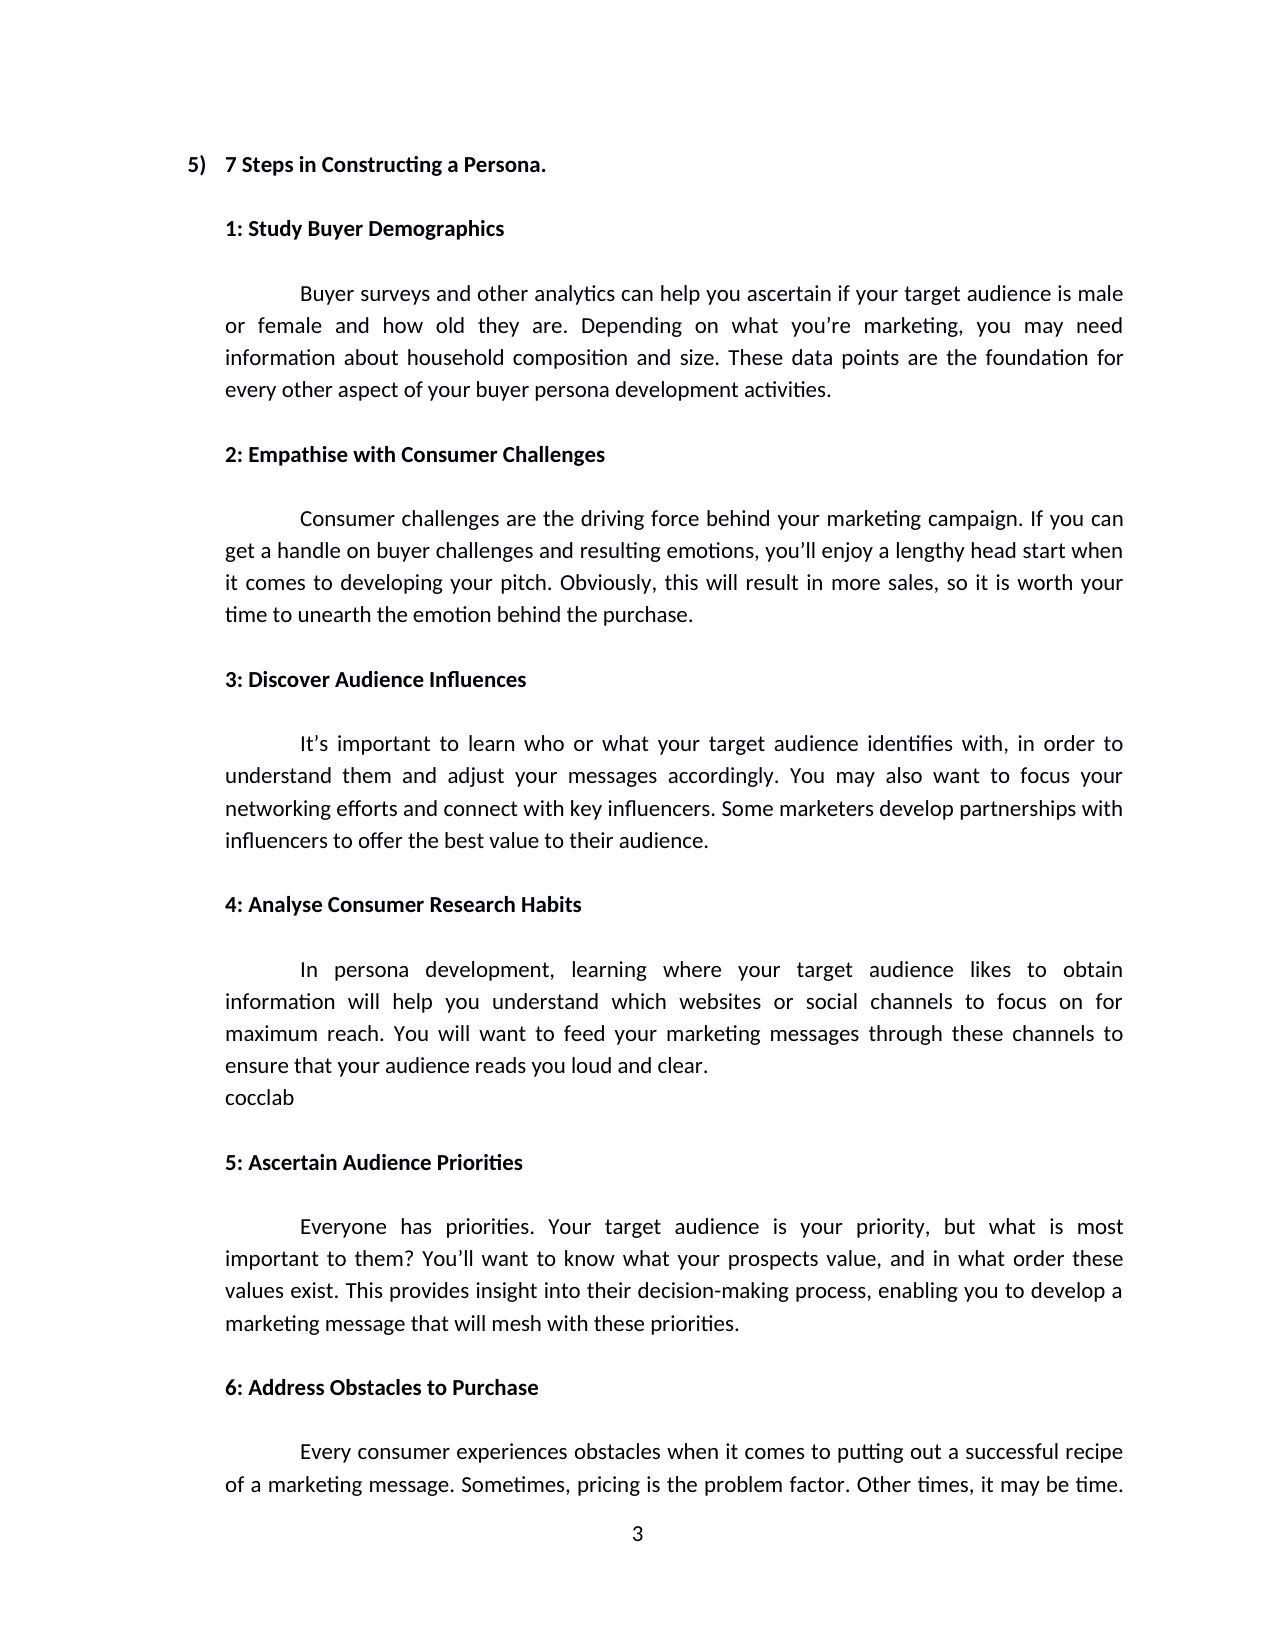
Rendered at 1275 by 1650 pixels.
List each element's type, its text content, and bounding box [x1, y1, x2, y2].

list It’s important to learn who or what your target audience identifies with, in order to understand them and adjust your messages accordingly. You may also want to focus your networking efforts and connect with key influencers. Some marketers develop partnerships with influencers to offer the best value to their audience. [225, 729, 1125, 854]
list Everyone has priorities. Your target audience is your priority, but what is most important to them? You’ll want to know what your prospects value, and in what order these values exist. This provides insight into their decision-making process, enabling you to develop a marketing message that will mesh with these priorities. [225, 1212, 1125, 1337]
list 4: Analyse Consumer Research Habits [225, 890, 1125, 918]
list In persona development, learning where your target audience likes to obtain information will help you understand which websites or social channels to focus on for maximum reach. You will want to feed your marketing messages through these channels to ensure that your audience reads you loud and clear. [225, 955, 1125, 1079]
list cocclab [225, 1083, 1125, 1111]
list 6: Address Obstacles to Purchase [225, 1373, 1125, 1401]
list Consumer challenges are the driving force behind your marketing campaign. If you can get a handle on buyer challenges and resulting emotions, you’ll enjoy a lengthy head start when it comes to developing your pitch. Obviously, this will result in more sales, so it is worth your time to unearth the emotion behind the purchase. [225, 504, 1125, 629]
list Every consumer experiences obstacles when it comes to putting out a successful recipe of a marketing message. Sometimes, pricing is the problem factor. Other times, it may be time. [225, 1437, 1125, 1498]
list 7 Steps in Constructing a Persona. [187, 150, 1125, 178]
list 3: Discover Audience Influences [225, 665, 1125, 693]
list 2: Empathise with Consumer Challenges [225, 440, 1125, 468]
list Buyer surveys and other analytics can help you ascertain if your target audience is male or female and how old they are. Depending on what you’re marketing, you may need information about household composition and size. These data points are the foundation for every other aspect of your buyer persona development activities. [225, 279, 1125, 403]
list 5: Ascertain Audience Priorities [225, 1148, 1125, 1176]
list 1: Study Buyer Demographics [225, 214, 1125, 242]
